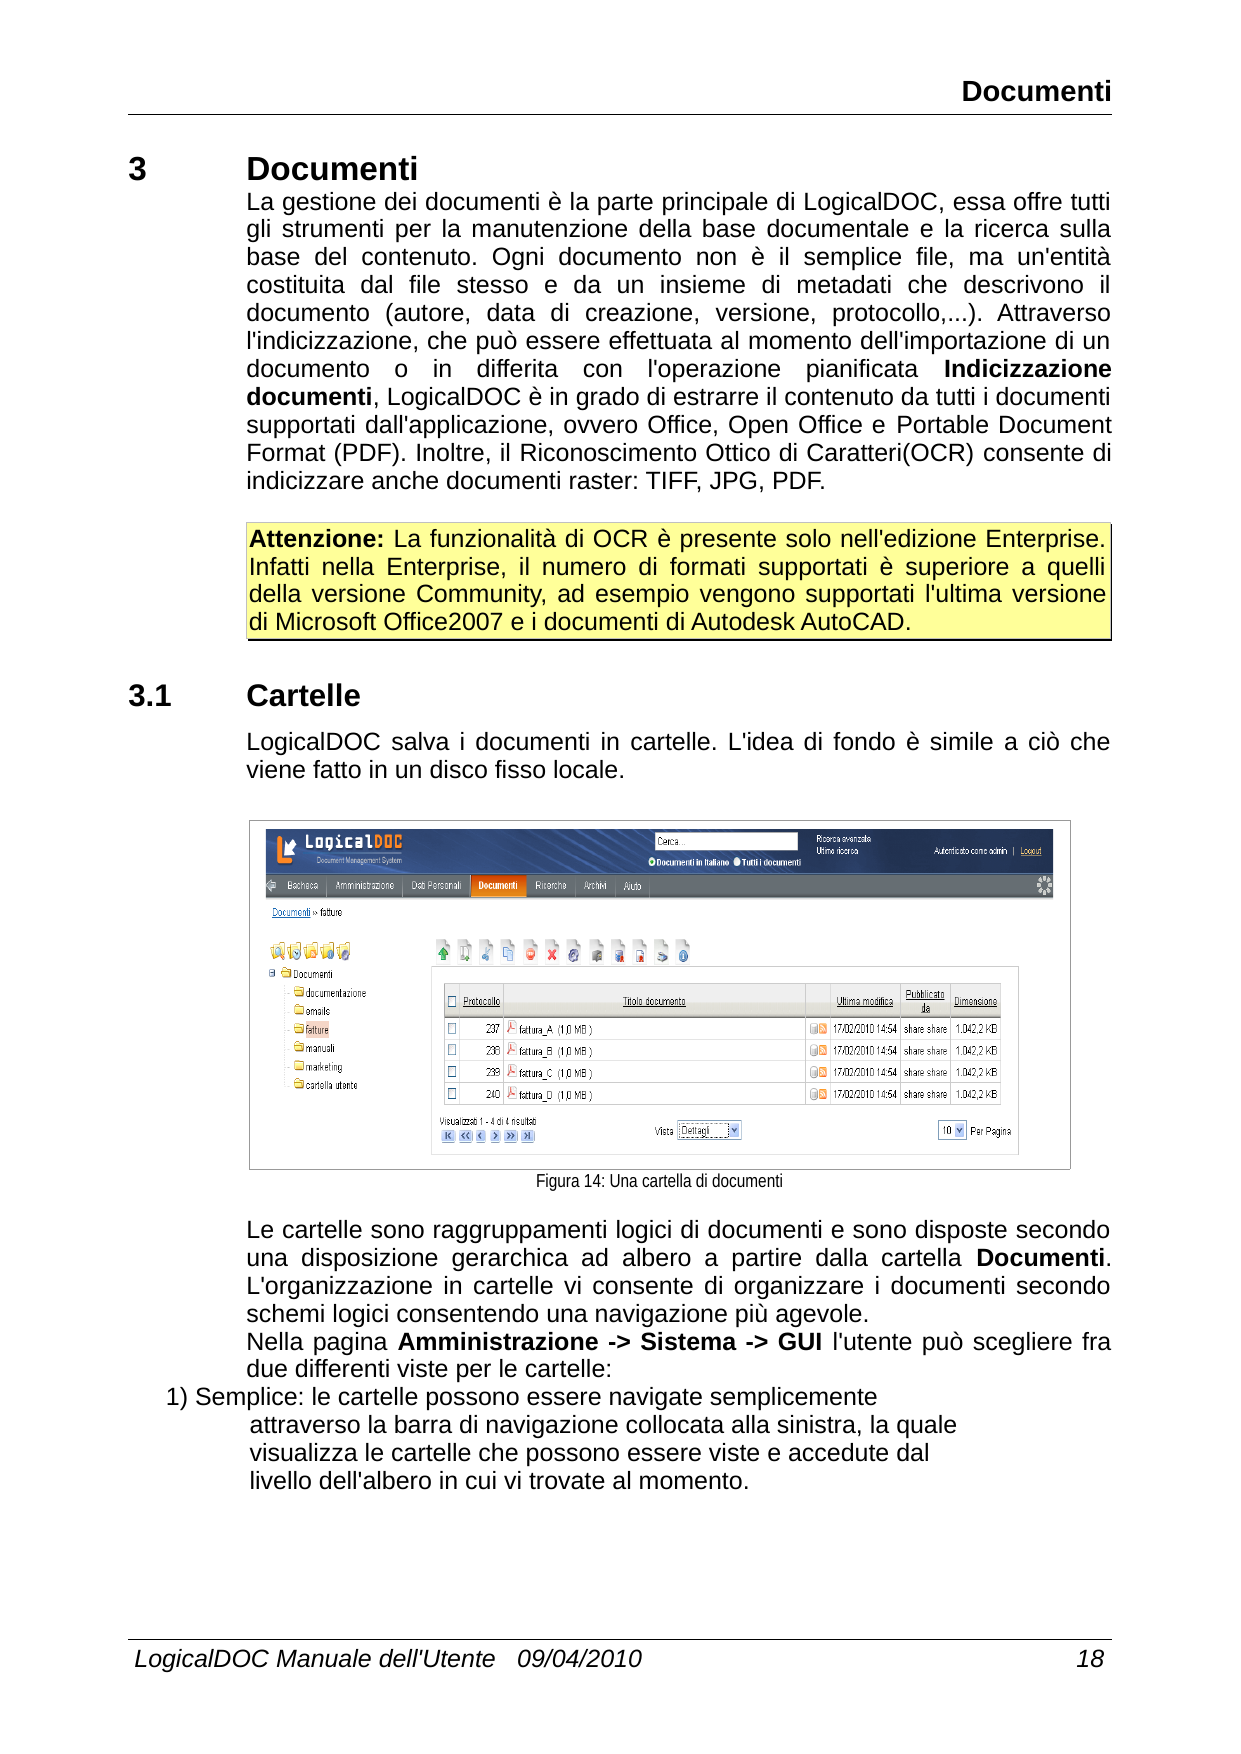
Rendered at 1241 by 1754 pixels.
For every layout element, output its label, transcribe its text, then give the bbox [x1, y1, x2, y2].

picture [265, 829, 1054, 1160]
text Le cartelle sono raggruppamenti logici di documenti e sono disposte secondo una disposizione gerarchica ad albero a partire dalla cartella Documenti. L'organizzazione in cartelle vi consente di organizzare i documenti secondo schemi logici consentendo una navigazione più agevole. [246, 784, 1112, 1327]
subtitle Documenti [128, 150, 1112, 187]
text Figura 14: Una cartella di documenti [246, 820, 1073, 1191]
text Attenzione: La funzionalità di OCR è presente solo nell'edizione Enterprise. Infatti nella Enterprise, il numero di formati supportati è superiore a quelli della versione Community, ad esempio vengono supportati l'ultima versione di Microsoft Office2007 e i documenti di Autodesk AutoCAD. [247, 523, 1110, 638]
text La gestione dei documenti è la parte principale di LogicalDOC, essa offre tutti gli strumenti per la manutenzione della base documentale e la ricerca sulla base del contenuto. Ogni documento non è il semplice file, ma un'entità costituita dal file stesso e da un insieme di metadati che descrivono il documento (autore, data di creazione, versione, protocollo,...). Attraverso l'indicizzazione, che può essere effettuata al momento dell'importazione di un documento o in differita con l'operazione pianificata Indicizzazione documenti, LogicalDOC è in grado di estrarre il contenuto da tutti i documenti supportati dall'applicazione, ovvero Office, Open Office e Portable Document Format (PDF). Inoltre, il Riconoscimento Ottico di Caratteri(OCR) consente di indicizzare anche documenti raster: TIFF, JPG, PDF. [246, 187, 1112, 494]
subtitle Cartelle [128, 678, 1112, 713]
text LogicalDOC salva i documenti in cartelle. L'idea di fondo è simile a ciò che viene fatto in un disco fisso locale. [246, 728, 1112, 784]
list Semplice: le cartelle possono essere navigate semplicemente attraverso la barra di navigazione collocata alla sinistra, la quale visualizza le cartelle che possono essere viste e accedute dal livello dell'albero in cui vi trovate al momento. [166, 1383, 1112, 1495]
text Nella pagina Amministrazione -> Sistema -> GUI l'utente può scegliere fra due differenti viste per le cartelle: [246, 1327, 1112, 1383]
